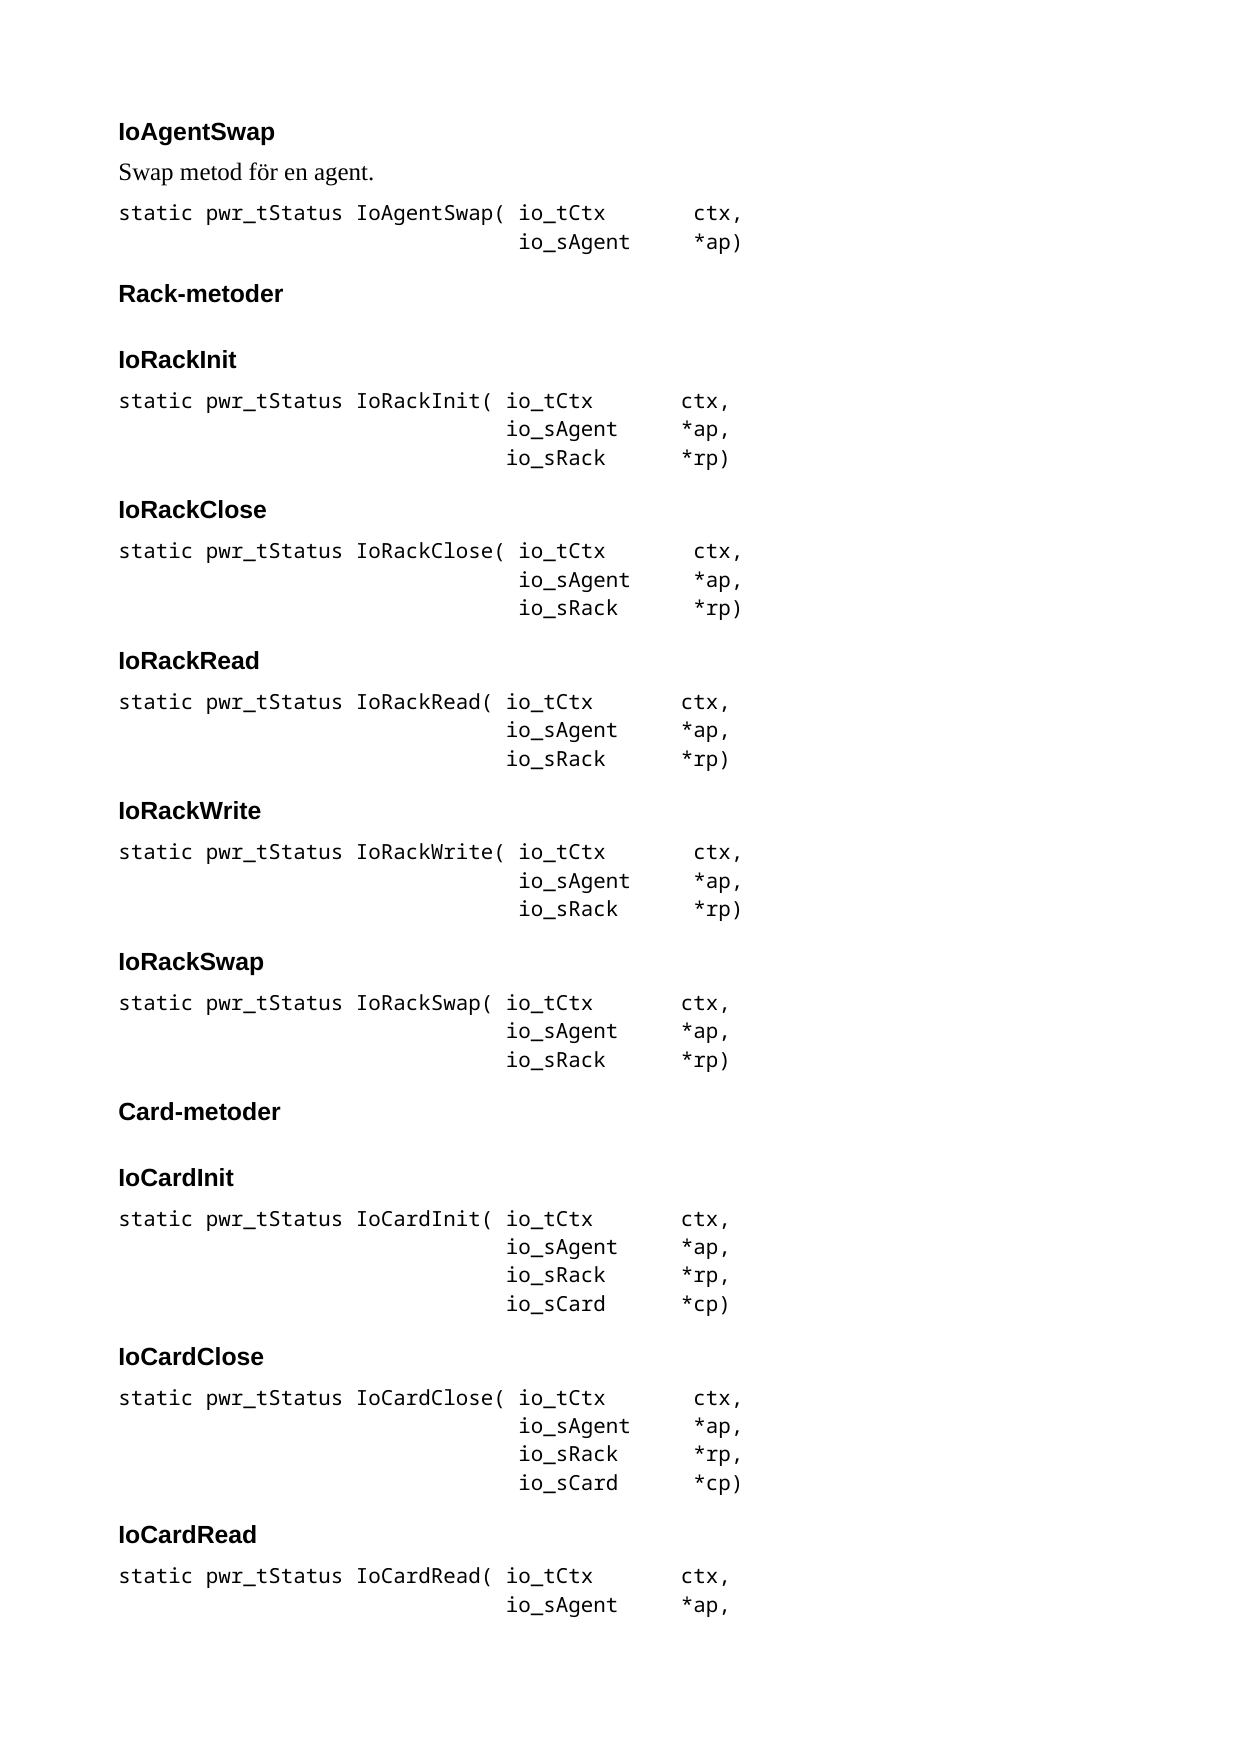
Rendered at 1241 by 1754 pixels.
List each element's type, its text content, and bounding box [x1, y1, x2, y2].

subtitle IoCardInit [118, 1163, 1122, 1191]
text io_sCard *cp) [118, 1289, 1122, 1317]
subtitle IoRackRead [118, 647, 1122, 674]
text io_sAgent *ap, [118, 1411, 1122, 1439]
text static pwr_tStatus IoCardClose( io_tCtx ctx, [118, 1383, 1122, 1411]
subtitle IoAgentSwap [118, 118, 1122, 146]
text io_sRack *rp) [118, 1045, 1122, 1073]
text io_sAgent *ap) [118, 227, 1122, 255]
text io_sAgent *ap, [118, 1232, 1122, 1261]
text io_sAgent *ap, [118, 414, 1122, 443]
text static pwr_tStatus IoCardRead( io_tCtx ctx, [118, 1562, 1122, 1590]
text io_sRack *rp) [118, 443, 1122, 471]
text static pwr_tStatus IoRackClose( io_tCtx ctx, [118, 536, 1122, 565]
text io_sRack *rp) [118, 894, 1122, 923]
text static pwr_tStatus IoAgentSwap( io_tCtx ctx, [118, 198, 1122, 227]
text io_sCard *cp) [118, 1468, 1122, 1496]
subtitle IoCardClose [118, 1342, 1122, 1370]
text static pwr_tStatus IoRackSwap( io_tCtx ctx, [118, 988, 1122, 1016]
subtitle IoRackInit [118, 346, 1122, 373]
text static pwr_tStatus IoRackRead( io_tCtx ctx, [118, 687, 1122, 715]
text io_sAgent *ap, [118, 715, 1122, 744]
subtitle Rack-metoder [118, 280, 1122, 308]
text static pwr_tStatus IoCardInit( io_tCtx ctx, [118, 1204, 1122, 1232]
text io_sRack *rp) [118, 744, 1122, 772]
subtitle IoRackClose [118, 496, 1122, 524]
text io_sRack *rp, [118, 1261, 1122, 1289]
subtitle Card-metoder [118, 1098, 1122, 1126]
text io_sRack *rp) [118, 593, 1122, 622]
subtitle IoCardRead [118, 1521, 1122, 1549]
subtitle IoRackSwap [118, 948, 1122, 975]
text io_sRack *rp, [118, 1439, 1122, 1468]
subtitle IoRackWrite [118, 797, 1122, 825]
text io_sAgent *ap, [118, 565, 1122, 593]
text static pwr_tStatus IoRackWrite( io_tCtx ctx, [118, 837, 1122, 866]
text static pwr_tStatus IoRackInit( io_tCtx ctx, [118, 386, 1122, 414]
text io_sAgent *ap, [118, 1016, 1122, 1045]
text io_sAgent *ap, [118, 1590, 1122, 1618]
text io_sAgent *ap, [118, 866, 1122, 894]
text Swap metod för en agent. [118, 158, 1122, 186]
